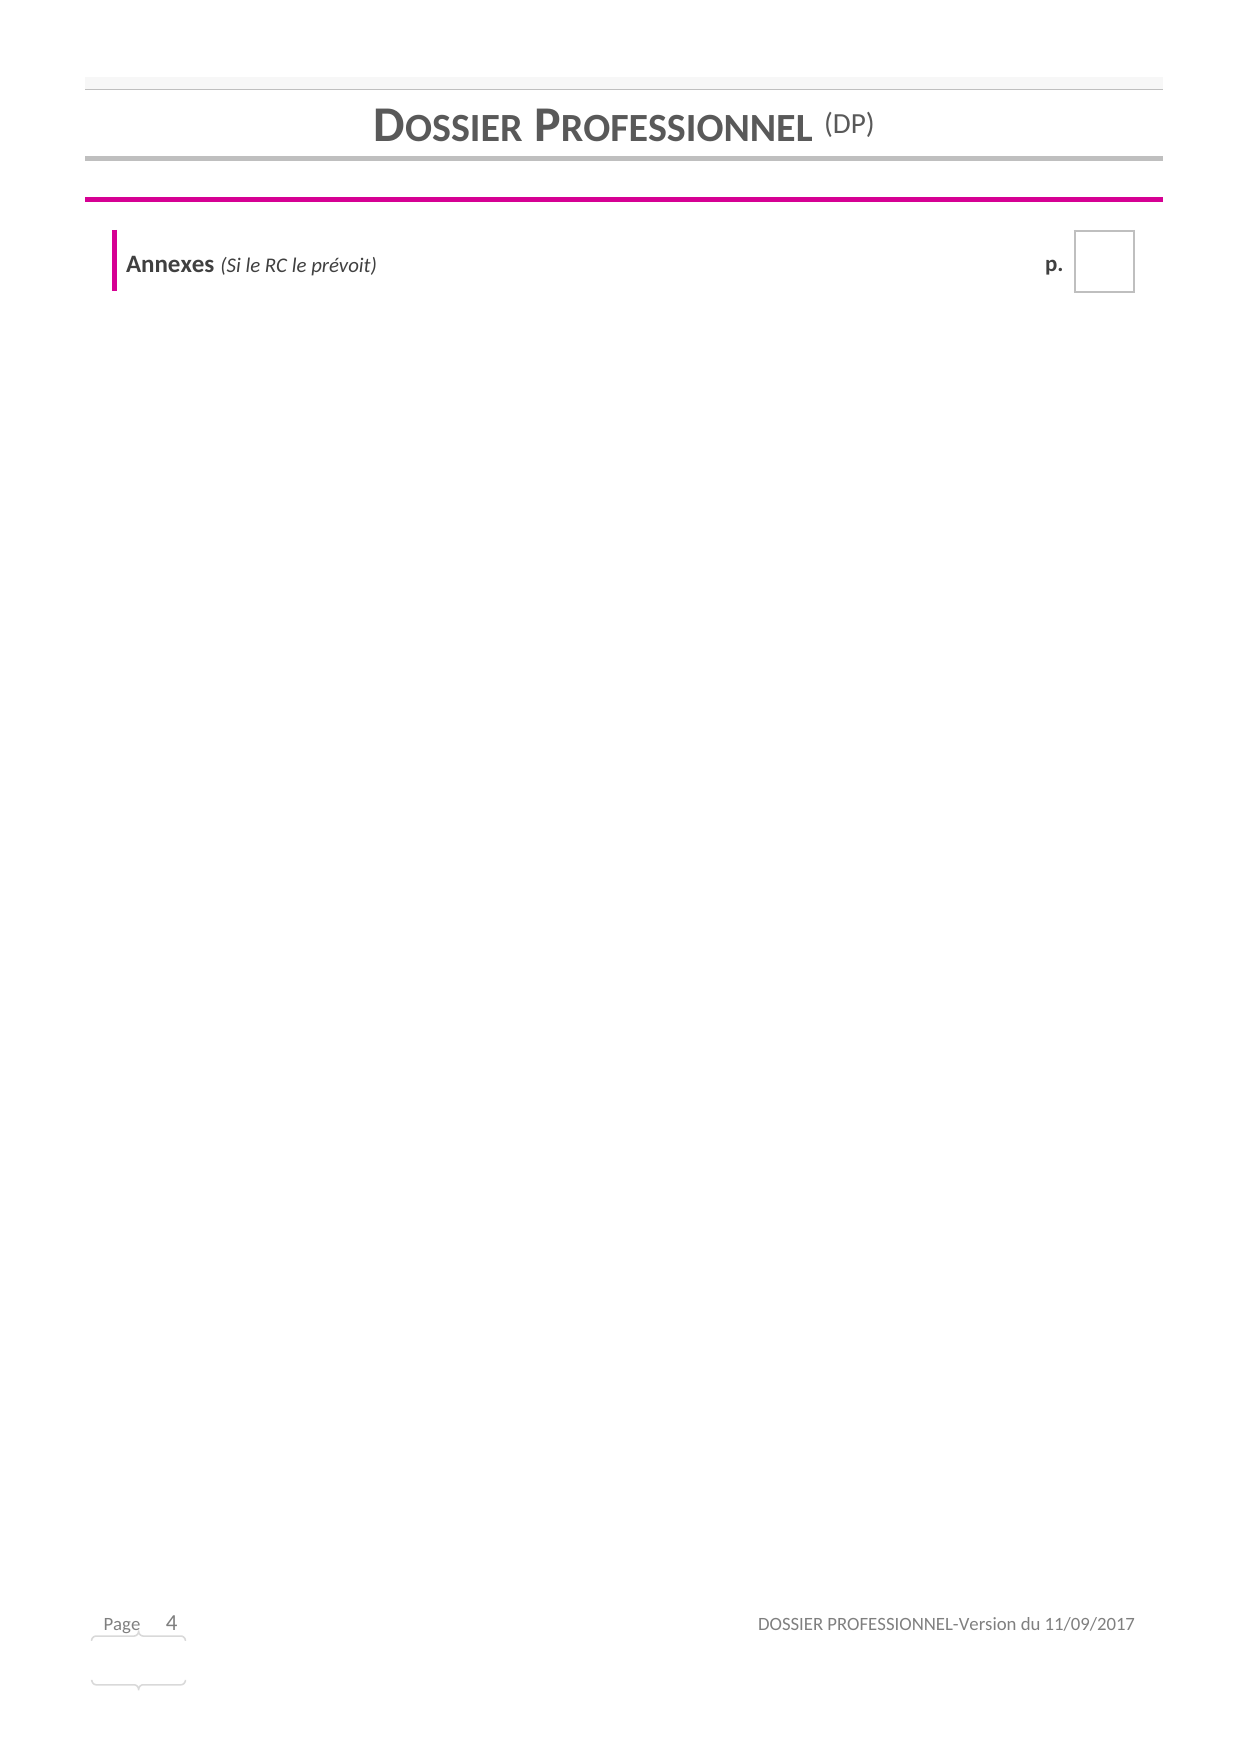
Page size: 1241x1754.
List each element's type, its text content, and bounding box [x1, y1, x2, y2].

table_cell Annexes (Si le RC le prévoit) [117, 230, 1030, 291]
table_cell p. [1030, 230, 1074, 291]
table_cell [1076, 232, 1133, 291]
